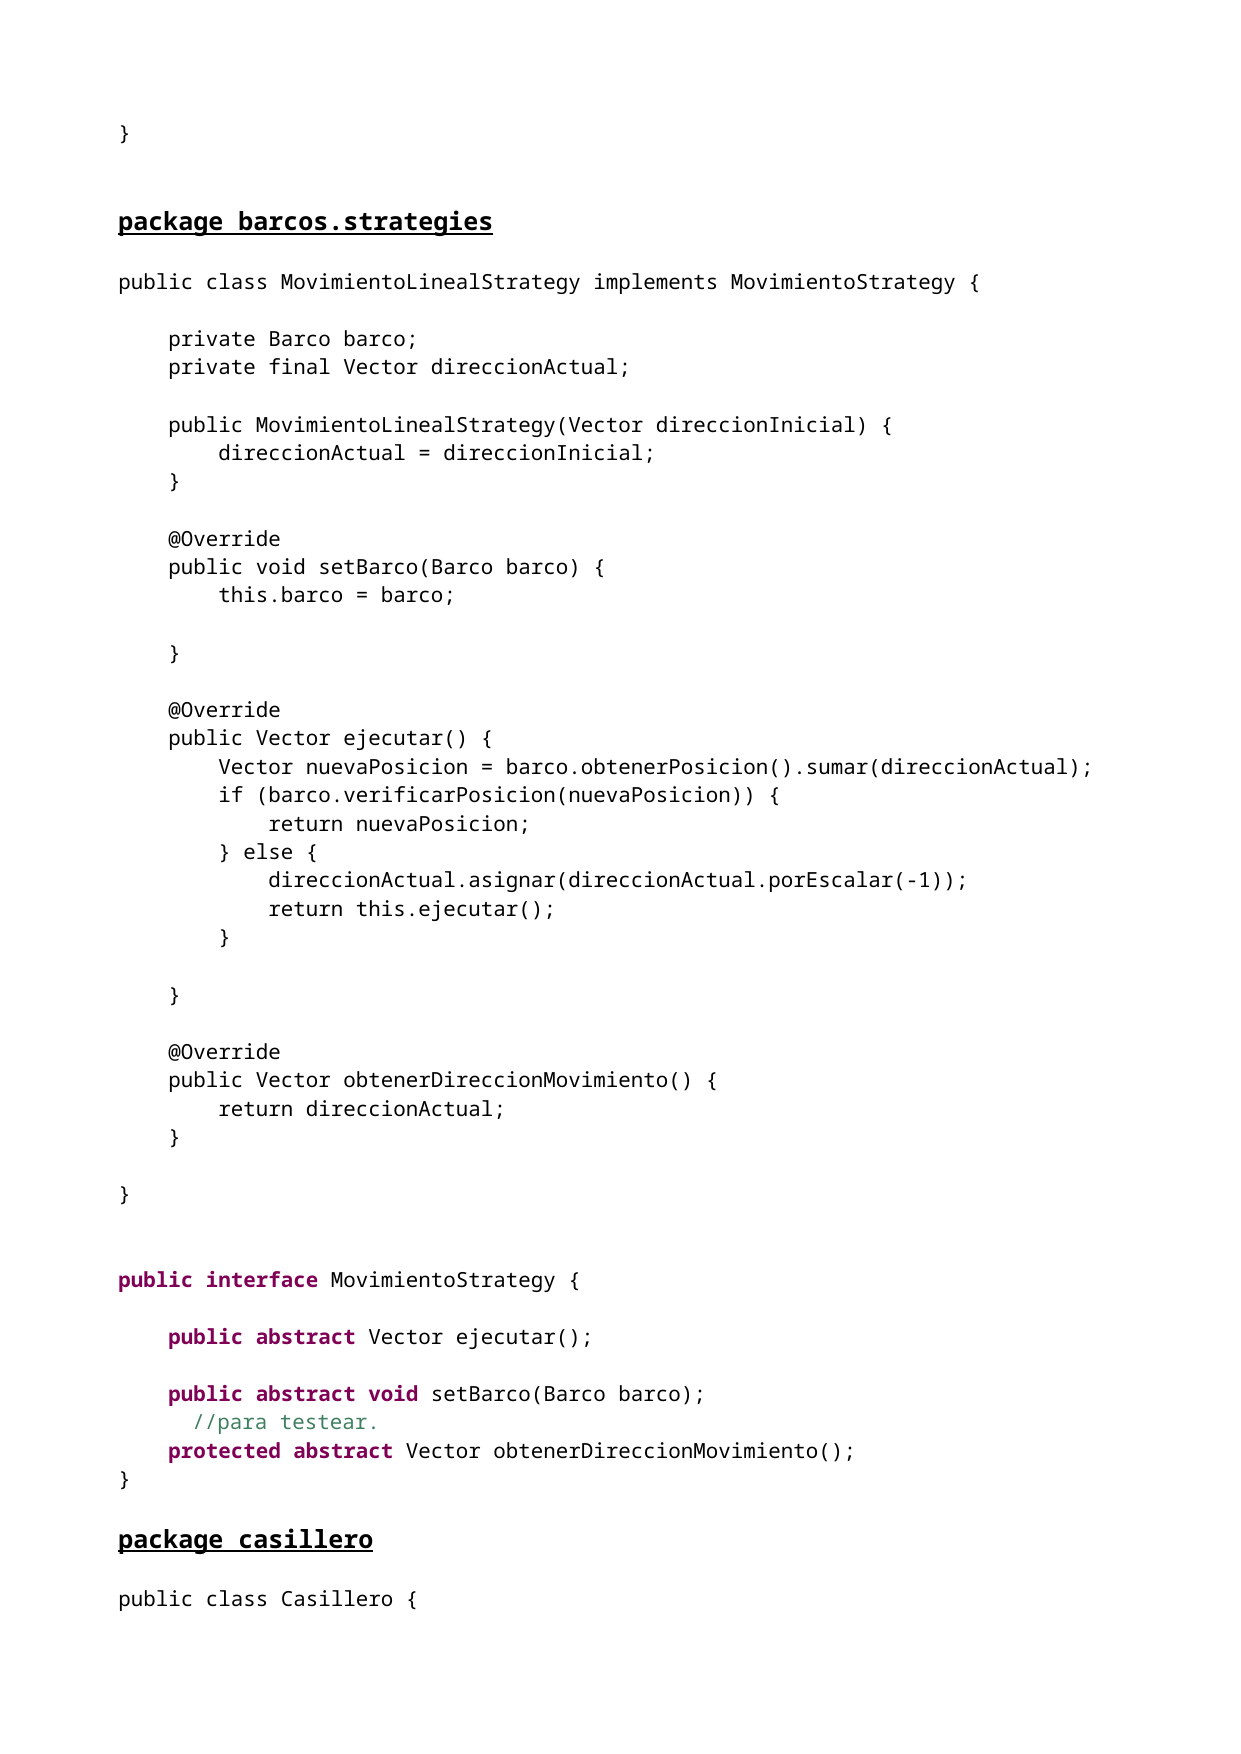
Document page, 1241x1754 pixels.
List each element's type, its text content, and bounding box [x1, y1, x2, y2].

text public Vector obtenerDireccionMovimiento() { [118, 1065, 1122, 1094]
text public Vector ejecutar() { [118, 723, 1122, 752]
text package casillero [118, 1521, 1122, 1555]
text @Override [118, 695, 1122, 723]
text private final Vector direccionActual; [118, 352, 1122, 381]
text if (barco.verificarPosicion(nuevaPosicion)) { [118, 780, 1122, 809]
text Vector nuevaPosicion = barco.obtenerPosicion().sumar(direccionActual); [118, 752, 1122, 780]
text } [118, 1179, 1122, 1208]
text } [118, 922, 1122, 951]
text } [118, 467, 1122, 495]
text return nuevaPosicion; [118, 809, 1122, 837]
text public void setBarco(Barco barco) { [118, 552, 1122, 581]
text } [118, 1122, 1122, 1151]
text this.barco = barco; [118, 581, 1122, 609]
text private Barco barco; [118, 324, 1122, 352]
text return direccionActual; [118, 1094, 1122, 1122]
text package barcos.strategies [118, 204, 1122, 238]
text @Override [118, 524, 1122, 552]
text @Override [118, 1037, 1122, 1065]
text } [118, 980, 1122, 1008]
text //para testear. [118, 1407, 1122, 1436]
text public abstract void setBarco(Barco barco); [118, 1379, 1122, 1407]
text } [118, 118, 1122, 147]
text public class MovimientoLinealStrategy implements MovimientoStrategy { [118, 267, 1122, 295]
text public abstract Vector ejecutar(); [118, 1322, 1122, 1351]
text direccionActual.asignar(direccionActual.porEscalar(-1)); [118, 866, 1122, 894]
text } [118, 638, 1122, 666]
text protected abstract Vector obtenerDireccionMovimiento(); [118, 1436, 1122, 1464]
text direccionActual = direccionInicial; [118, 438, 1122, 467]
text public class Casillero { [118, 1584, 1122, 1612]
text public interface MovimientoStrategy { [118, 1265, 1122, 1294]
text } [118, 1464, 1122, 1493]
text } else { [118, 837, 1122, 866]
text public MovimientoLinealStrategy(Vector direccionInicial) { [118, 410, 1122, 438]
text return this.ejecutar(); [118, 894, 1122, 922]
